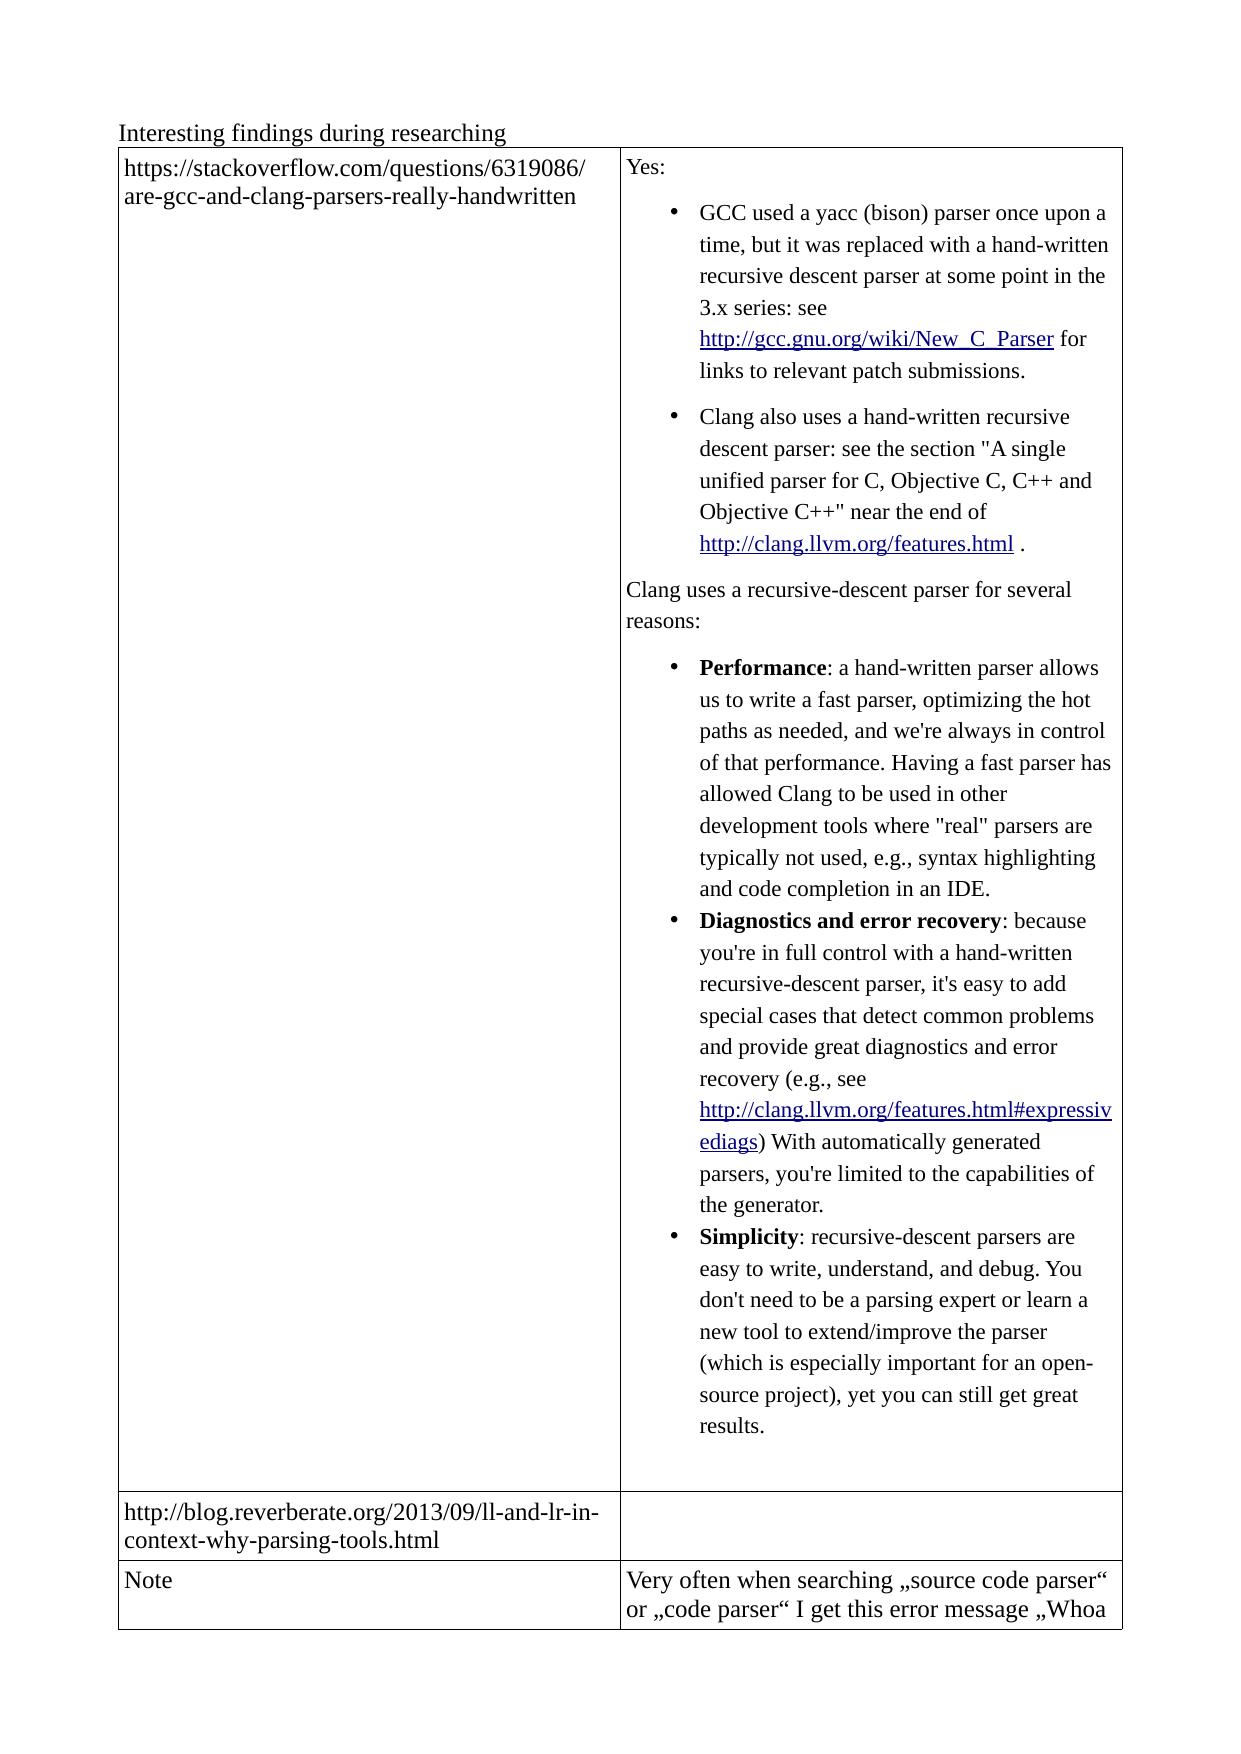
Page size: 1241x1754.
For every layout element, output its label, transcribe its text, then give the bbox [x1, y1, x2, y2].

text Interesting findings during researching [118, 118, 1122, 147]
table_cell Very often when searching „source code parser“ or „code parser“ I get this error message „Whoa [621, 1561, 1122, 1629]
table_cell http://blog.reverberate.org/2013/09/ll-and-lr-in-context-why-parsing-tools.html [119, 1492, 620, 1560]
table_header https://stackoverflow.com/questions/6319086/are-gcc-and-clang-parsers-really-handwritten [119, 148, 620, 1491]
table_cell Note [119, 1561, 620, 1629]
table_cell [621, 1492, 1122, 1560]
table_header Yes: GCC used a yacc (bison) parser once upon a time, but it was replaced with a hand-written recursive descent parser at some point in the 3.x series: see http://gcc.gnu.org/wiki/New_C_Parser for links to relevant patch submissions. Clang also uses a hand-written recursive descent parser: see the section "A single unified parser for C, Objective C, C++ and Objective C++" near the end of http://clang.llvm.org/features.html . Clang uses a recursive-descent parser for several reasons: Performance: a hand-written parser allows us to write a fast parser, optimizing the hot paths as needed, and we're always in control of that performance. Having a fast parser has allowed Clang to be used in other development tools where "real" parsers are typically not used, e.g., syntax highlighting and code completion in an IDE. Diagnostics and error recovery: because you're in full control with a hand-written recursive-descent parser, it's easy to add special cases that detect common problems and provide great diagnostics and error recovery (e.g., see http://clang.llvm.org/features.html#expressivediags) With automatically generated parsers, you're limited to the capabilities of the generator. Simplicity: recursive-descent parsers are easy to write, understand, and debug. You don't need to be a parsing expert or learn a new tool to extend/improve the parser (which is especially important for an open-source project), yet you can still get great results. [621, 148, 1122, 1491]
